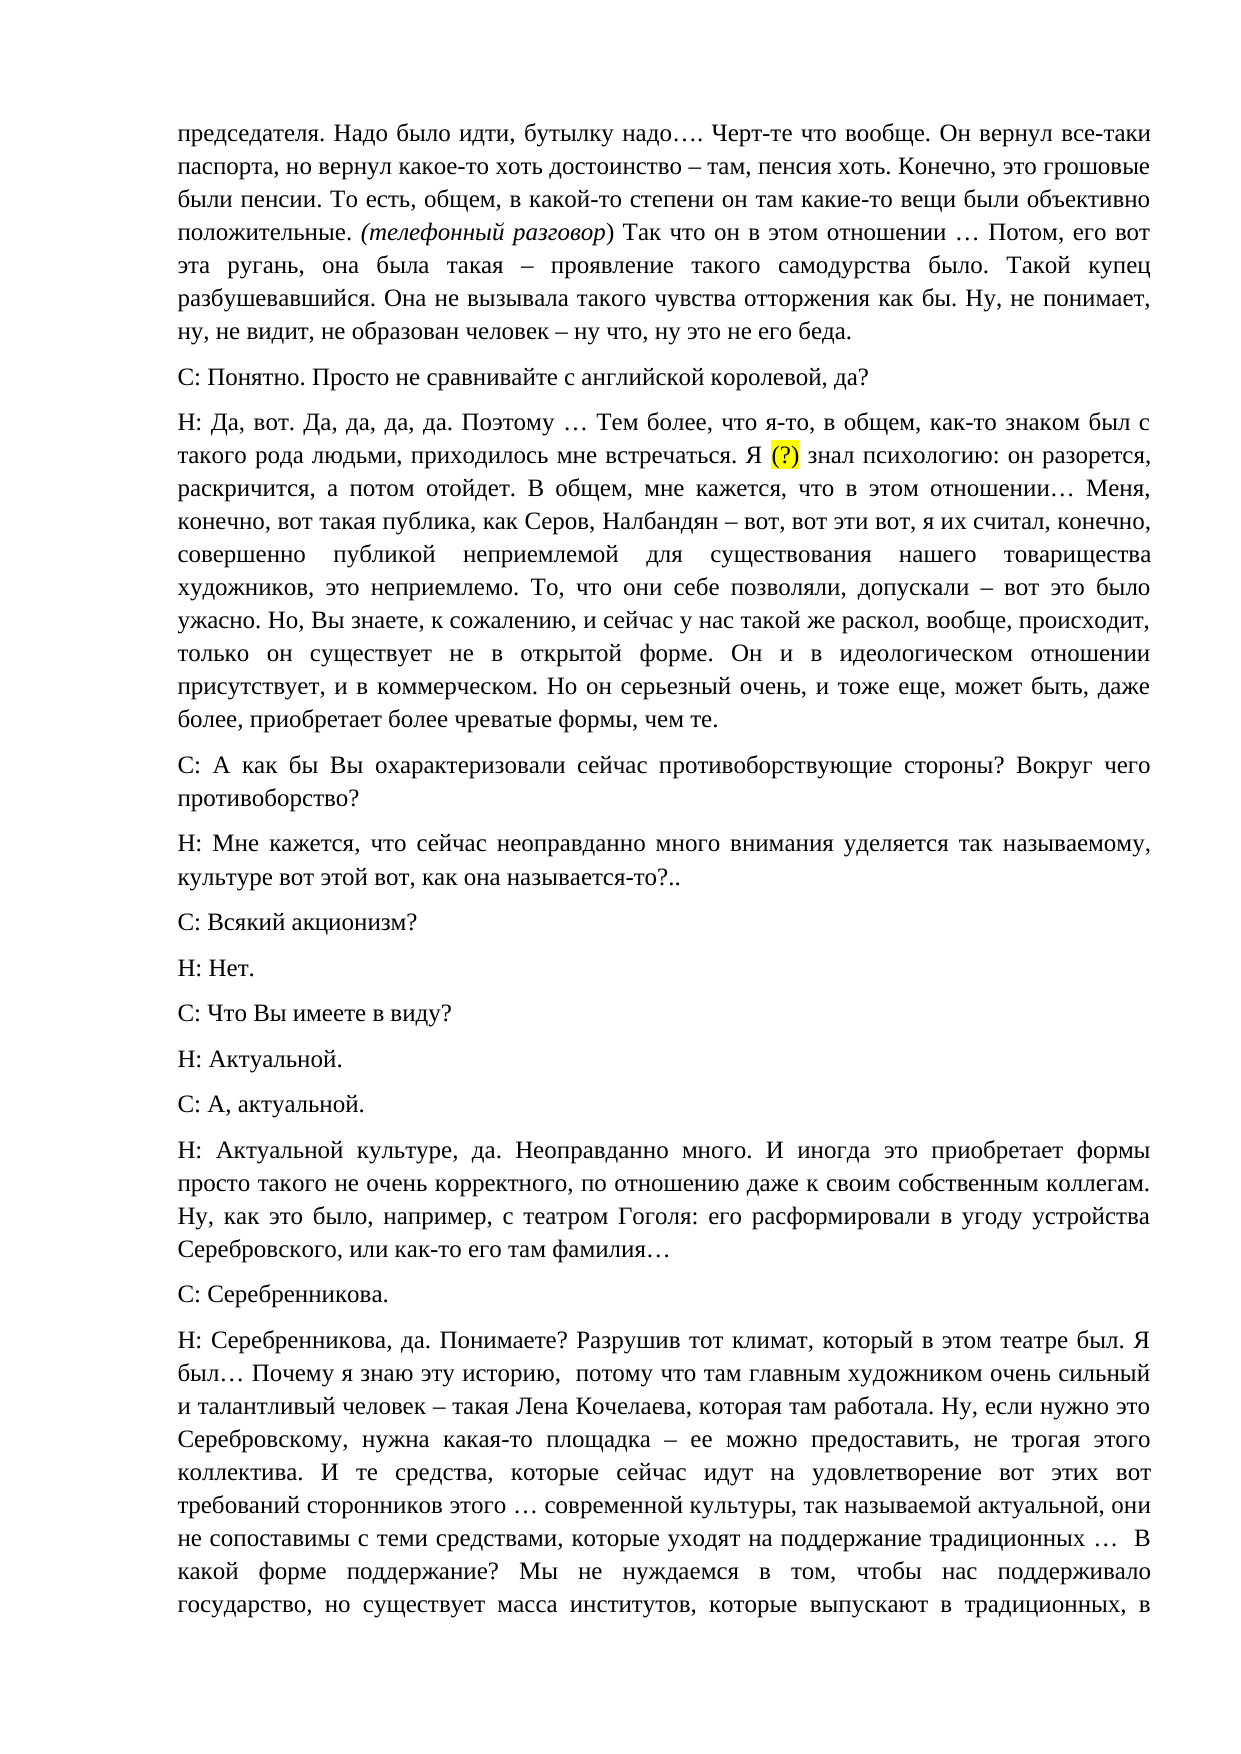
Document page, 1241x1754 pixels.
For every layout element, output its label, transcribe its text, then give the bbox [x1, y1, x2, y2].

text С: Что Вы имеете в виду? [177, 998, 1152, 1027]
text С: Всякий акционизм? [177, 907, 1152, 936]
text С: А, актуальной. [177, 1089, 1152, 1118]
text Н: Актуальной. [177, 1044, 1152, 1072]
text С: Понятно. Просто не сравнивайте с английской королевой, да? [177, 362, 1152, 391]
text председателя. Надо было идти, бутылку надо…. Черт-те что вообще. Он вернул все-таки паспорта, но вернул какое-то хоть достоинство – там, пенсия хоть. Конечно, это грошовые были пенсии. То есть, общем, в какой-то степени он там какие-то вещи были объективно положительные. (телефонный разговор) Так что он в этом отношении … Потом, его вот эта ругань, она была такая – проявление такого самодурства было. Такой купец разбушевавшийся. Она не вызывала такого чувства отторжения как бы. Ну, не понимает, ну, не видит, не образован человек – ну что, ну это не его беда. [177, 118, 1152, 345]
text Н: Актуальной культуре, да. Неоправданно много. И иногда это приобретает формы просто такого не очень корректного, по отношению даже к своим собственным коллегам. Ну, как это было, например, с театром Гоголя: его расформировали в угоду устройства Серебровского, или как-то его там фамилия… [177, 1135, 1152, 1262]
text Н: Мне кажется, что сейчас неоправданно много внимания уделяется так называемому, культуре вот этой вот, как она называется-то?.. [177, 828, 1152, 890]
text Н: Да, вот. Да, да, да, да. Поэтому … Тем более, что я-то, в общем, как-то знаком был с такого рода людьми, приходилось мне встречаться. Я (?) знал психологию: он разорется, раскричится, а потом отойдет. В общем, мне кажется, что в этом отношении… Меня, конечно, вот такая публика, как Серов, Налбандян – вот, вот эти вот, я их считал, конечно, совершенно публикой неприемлемой для существования нашего товарищества художников, это неприемлемо. То, что они себе позволяли, допускали – вот это было ужасно. Но, Вы знаете, к сожалению, и сейчас у нас такой же раскол, вообще, происходит, только он существует не в открытой форме. Он и в идеологическом отношении присутствует, и в коммерческом. Но он серьезный очень, и тоже еще, может быть, даже более, приобретает более чреватые формы, чем те. [177, 407, 1152, 733]
text С: А как бы Вы охарактеризовали сейчас противоборствующие стороны? Вокруг чего противоборство? [177, 750, 1152, 812]
text Н: Серебренникова, да. Понимаете? Разрушив тот климат, который в этом театре был. Я был… Почему я знаю эту историю, потому что там главным художником очень сильный и талантливый человек – такая Лена Кочелаева, которая там работала. Ну, если нужно это Серебровскому, нужна какая-то площадка – ее можно предоставить, не трогая этого коллектива. И те средства, которые сейчас идут на удовлетворение вот этих вот требований сторонников этого … современной культуры, так называемой актуальной, они не сопоставимы с теми средствами, которые уходят на поддержание традиционных … В какой форме поддержание? Мы не нуждаемся в том, чтобы нас поддерживало государство, но существует масса институтов, которые выпускают в традиционных, в [177, 1325, 1152, 1618]
text С: Серебренникова. [177, 1279, 1152, 1308]
text Н: Нет. [177, 953, 1152, 981]
